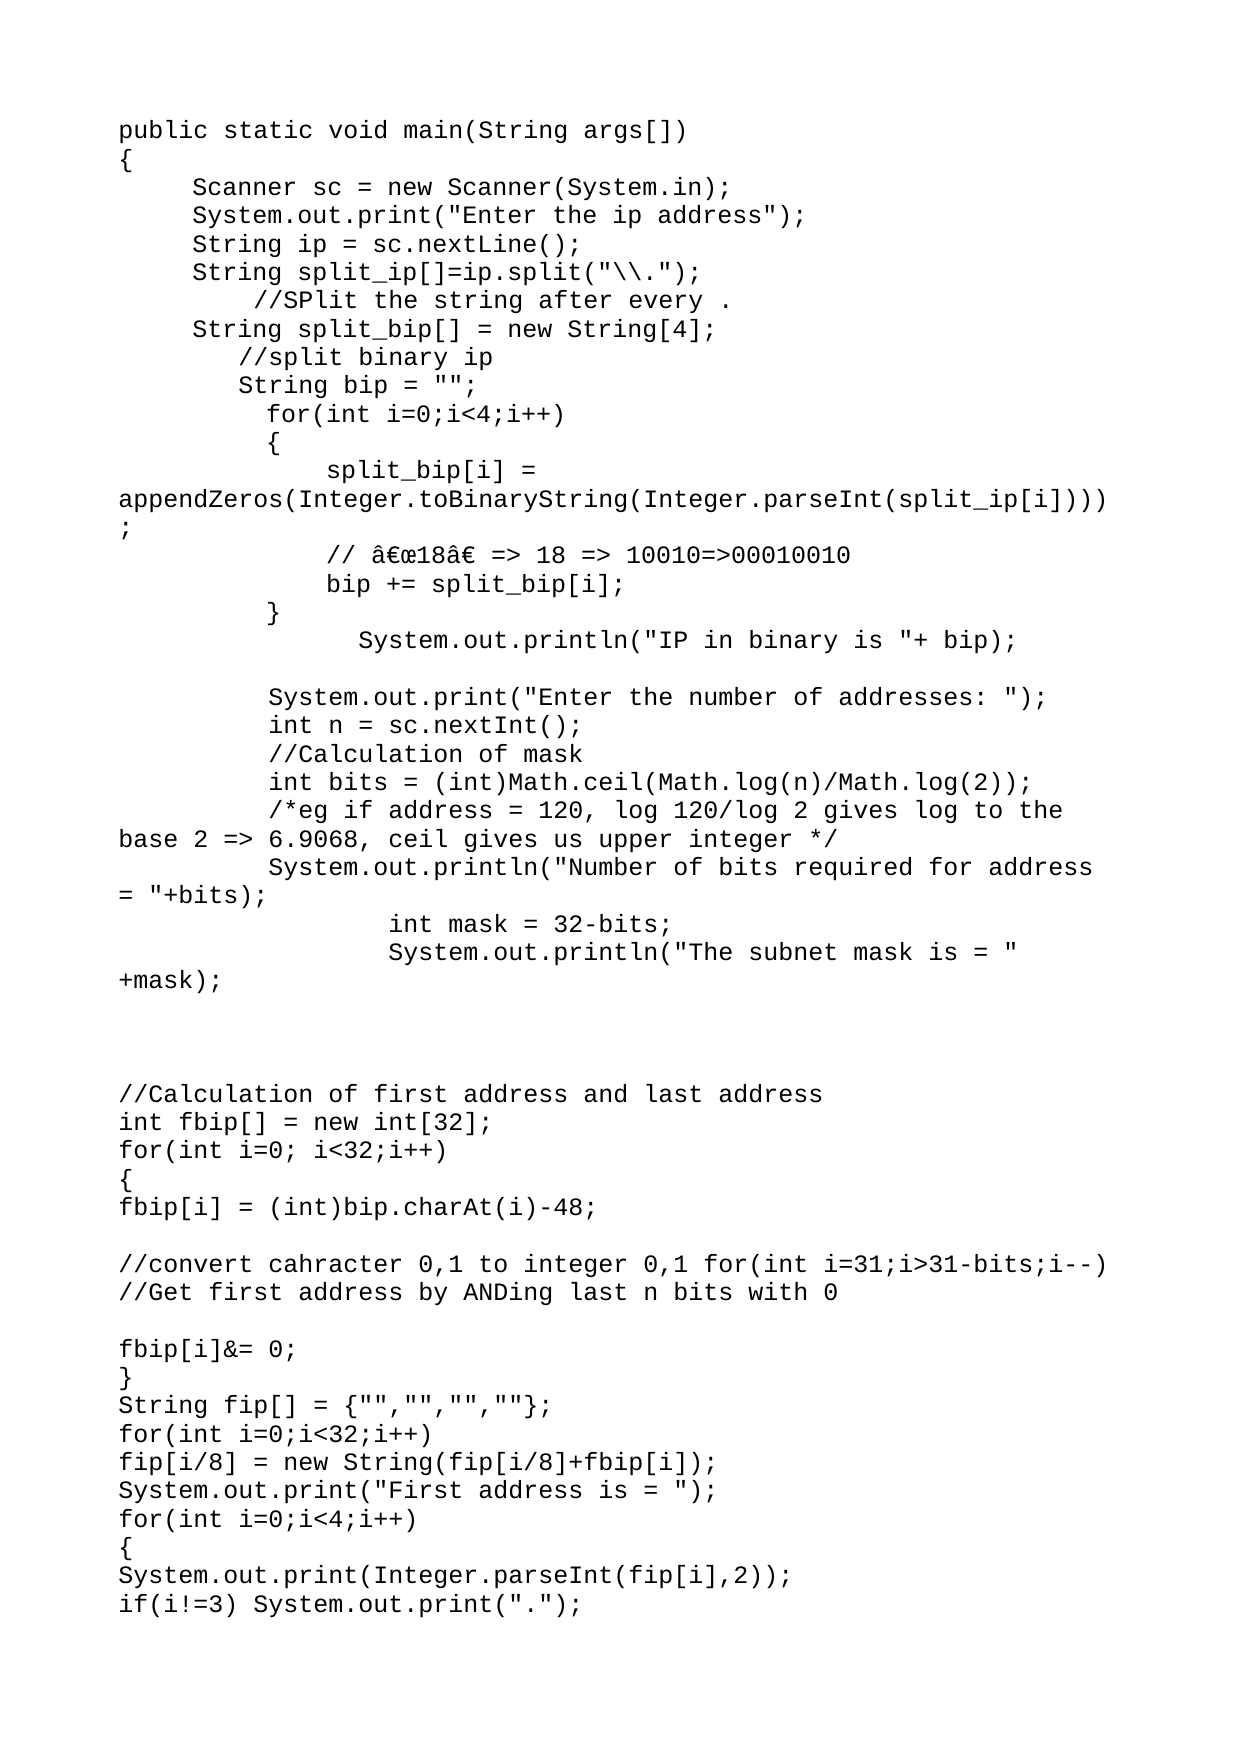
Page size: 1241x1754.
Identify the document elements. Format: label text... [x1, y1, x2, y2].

text public static void main(String args[]) [118, 118, 1122, 146]
text System.out.print("Enter the number of addresses: "); [118, 685, 1122, 713]
text int n = sc.nextInt(); [118, 713, 1122, 741]
text int fbip[] = new int[32]; [118, 1110, 1122, 1138]
text for(int i=0; i<32;i++) [118, 1138, 1122, 1166]
text { [118, 1166, 1122, 1195]
text } [118, 600, 1122, 628]
text for(int i=0;i<4;i++) [118, 1506, 1122, 1535]
text String ip = sc.nextLine(); [118, 231, 1122, 260]
text Scanner sc = new Scanner(System.in); [118, 175, 1122, 203]
text //Calculation of mask [118, 741, 1122, 770]
text { [118, 1535, 1122, 1563]
text String fip[] = {"","","",""}; [118, 1393, 1122, 1421]
text /*eg if address = 120, log 120/log 2 gives log to the base 2 => 6.9068, ceil gives us upper integer */ [118, 798, 1122, 855]
text // â€œ18â€ => 18 => 10010=>00010010 [118, 543, 1122, 571]
text int bits = (int)Math.ceil(Math.log(n)/Math.log(2)); [118, 770, 1122, 798]
text fbip[i]&= 0; [118, 1336, 1122, 1365]
text //SPlit the string after every . [118, 288, 1122, 316]
text { [118, 146, 1122, 175]
text //split binary ip [118, 345, 1122, 373]
text } [118, 1365, 1122, 1393]
text bip += split_bip[i]; [118, 571, 1122, 600]
text split_bip[i] = appendZeros(Integer.toBinaryString(Integer.parseInt(split_ip[i]))); [118, 458, 1122, 543]
text //Calculation of first address and last address [118, 1081, 1122, 1110]
text //convert cahracter 0,1 to integer 0,1 for(int i=31;i>31-bits;i--) [118, 1251, 1122, 1280]
text System.out.print(Integer.parseInt(fip[i],2)); [118, 1563, 1122, 1591]
text System.out.println("IP in binary is "+ bip); [118, 628, 1122, 656]
text fip[i/8] = new String(fip[i/8]+fbip[i]); [118, 1450, 1122, 1478]
text for(int i=0;i<32;i++) [118, 1421, 1122, 1450]
text System.out.print("Enter the ip address"); [118, 203, 1122, 231]
text System.out.println("The subnet mask is = " +mask); [118, 940, 1122, 996]
text { [118, 430, 1122, 458]
text System.out.println("Number of bits required for address = "+bits); [118, 855, 1122, 911]
text String split_bip[] = new String[4]; [118, 316, 1122, 345]
text String split_ip[]=ip.split("\\."); [118, 260, 1122, 288]
text int mask = 32-bits; [118, 911, 1122, 940]
text String bip = ""; [118, 373, 1122, 401]
text //Get first address by ANDing last n bits with 0 [118, 1280, 1122, 1308]
text if(i!=3) System.out.print("."); [118, 1591, 1122, 1620]
text for(int i=0;i<4;i++) [118, 401, 1122, 430]
text fbip[i] = (int)bip.charAt(i)-48; [118, 1195, 1122, 1223]
text System.out.print("First address is = "); [118, 1478, 1122, 1506]
